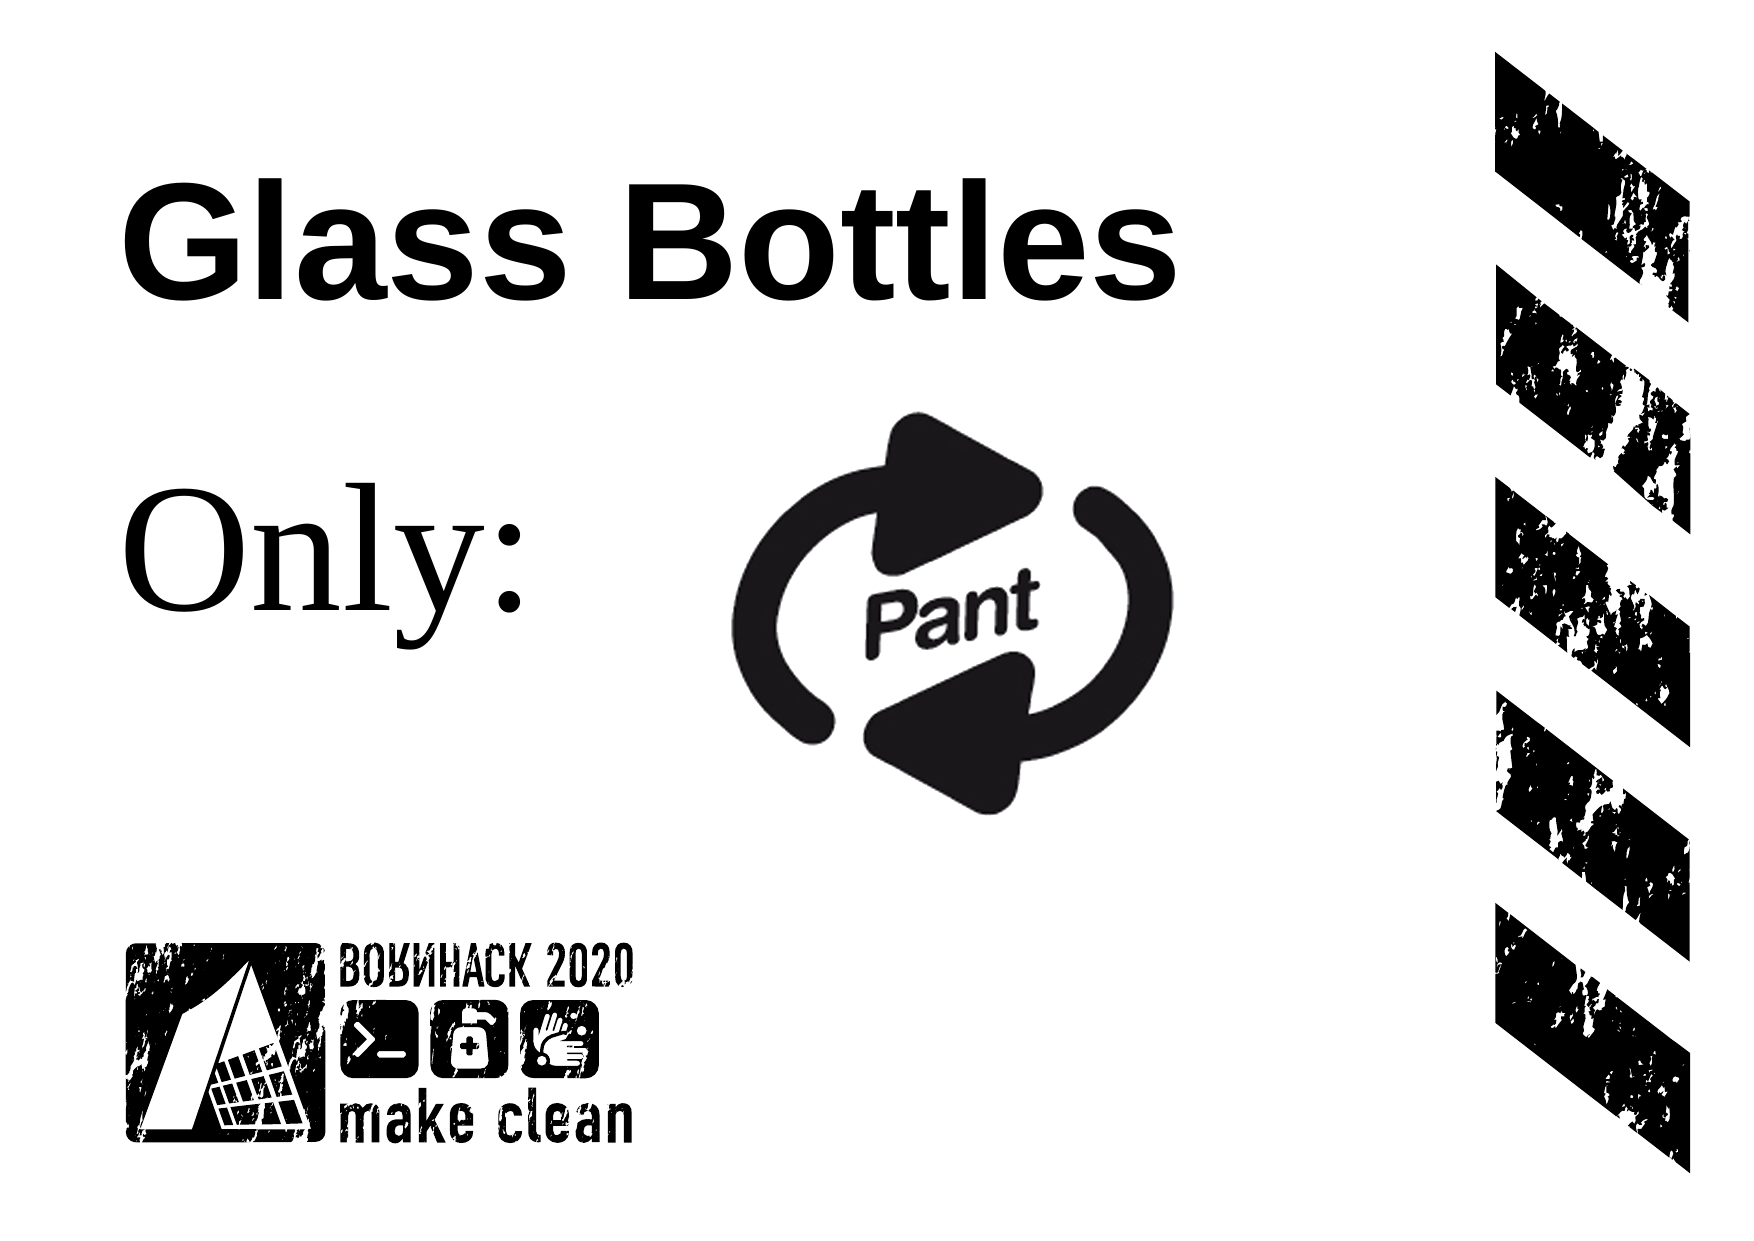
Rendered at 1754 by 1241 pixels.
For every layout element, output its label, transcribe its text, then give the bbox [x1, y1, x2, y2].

text Only: [118, 439, 700, 650]
text [1205, 439, 1316, 650]
picture [700, 360, 1205, 866]
title Glass Bottles [118, 143, 1316, 335]
